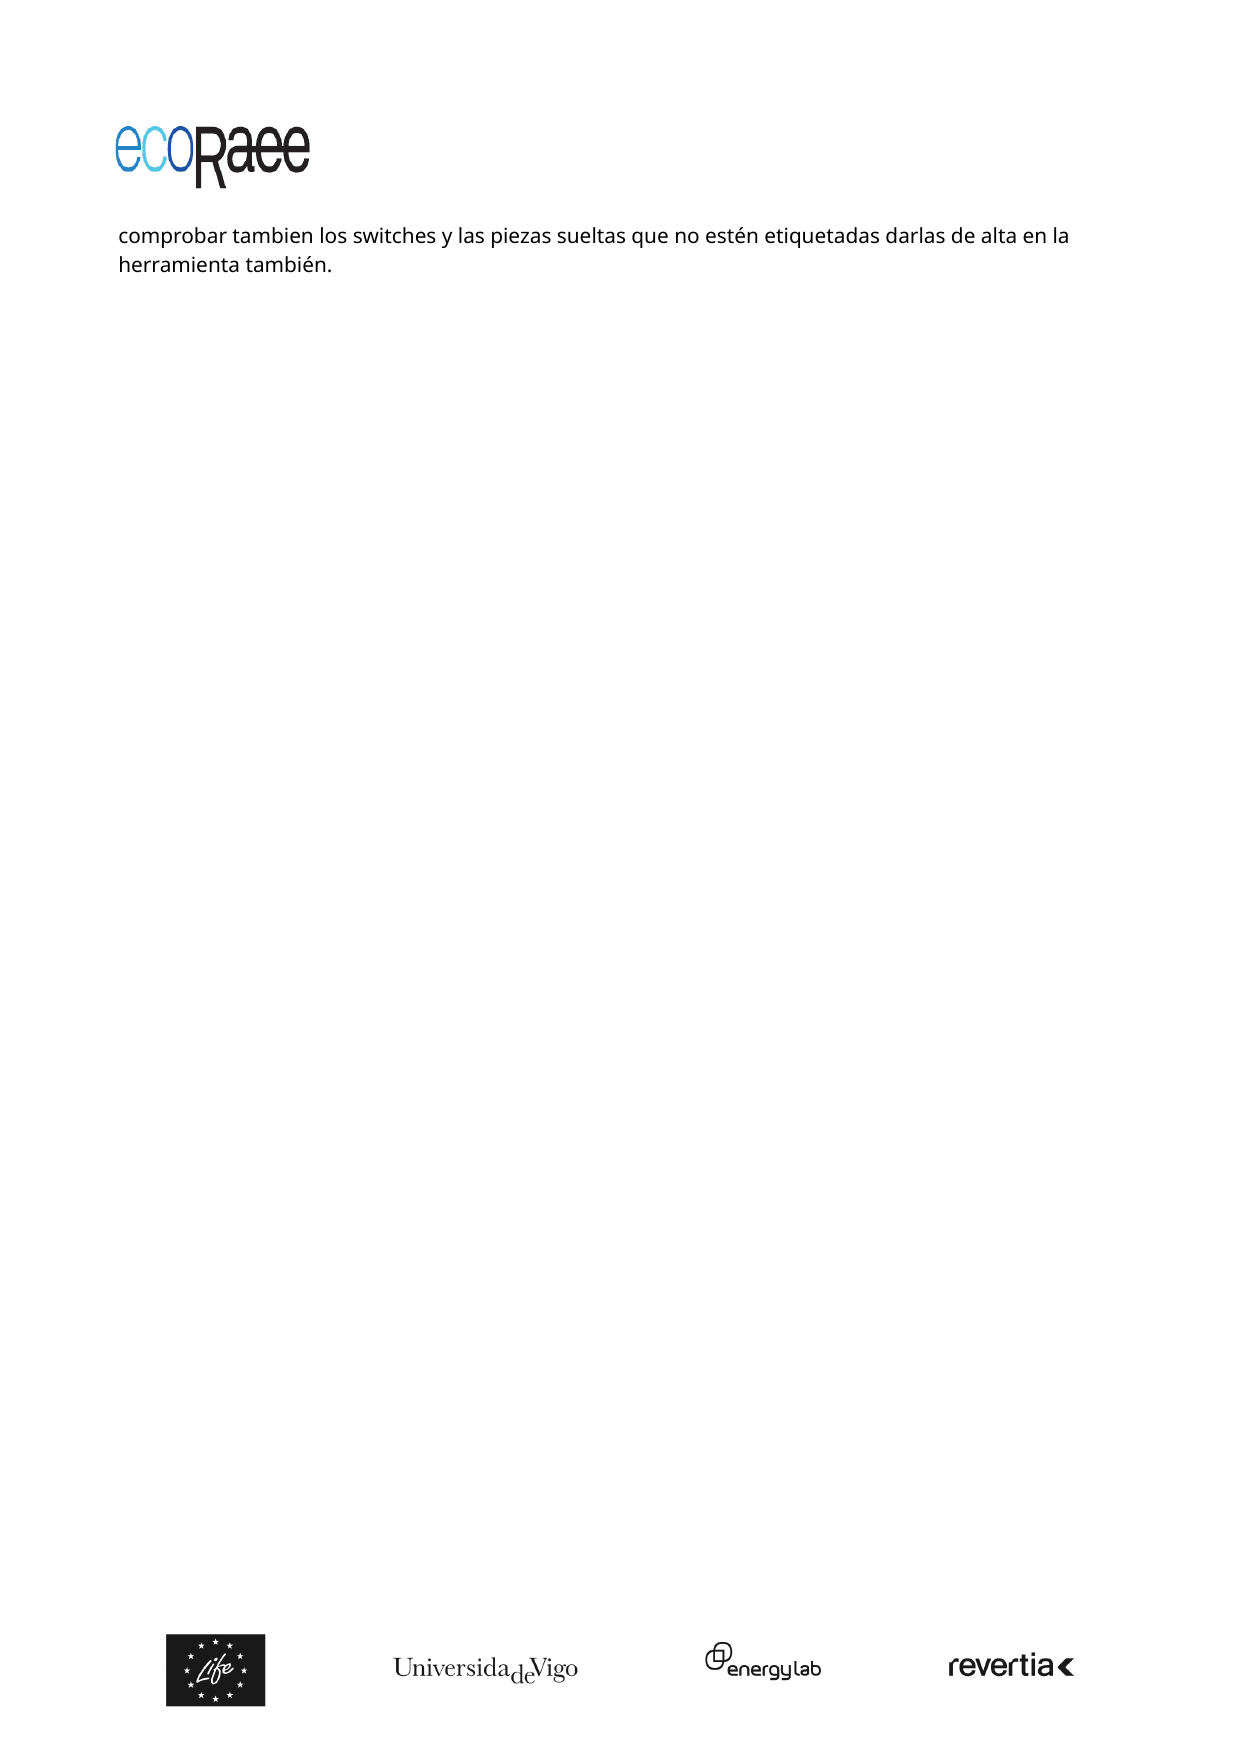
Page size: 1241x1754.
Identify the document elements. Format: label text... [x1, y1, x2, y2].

picture [114, 124, 311, 190]
text comprobar tambien los switches y las piezas sueltas que no estén etiquetadas darlas de alta en la herramienta también. [118, 221, 1122, 278]
picture [118, 1514, 1123, 1754]
